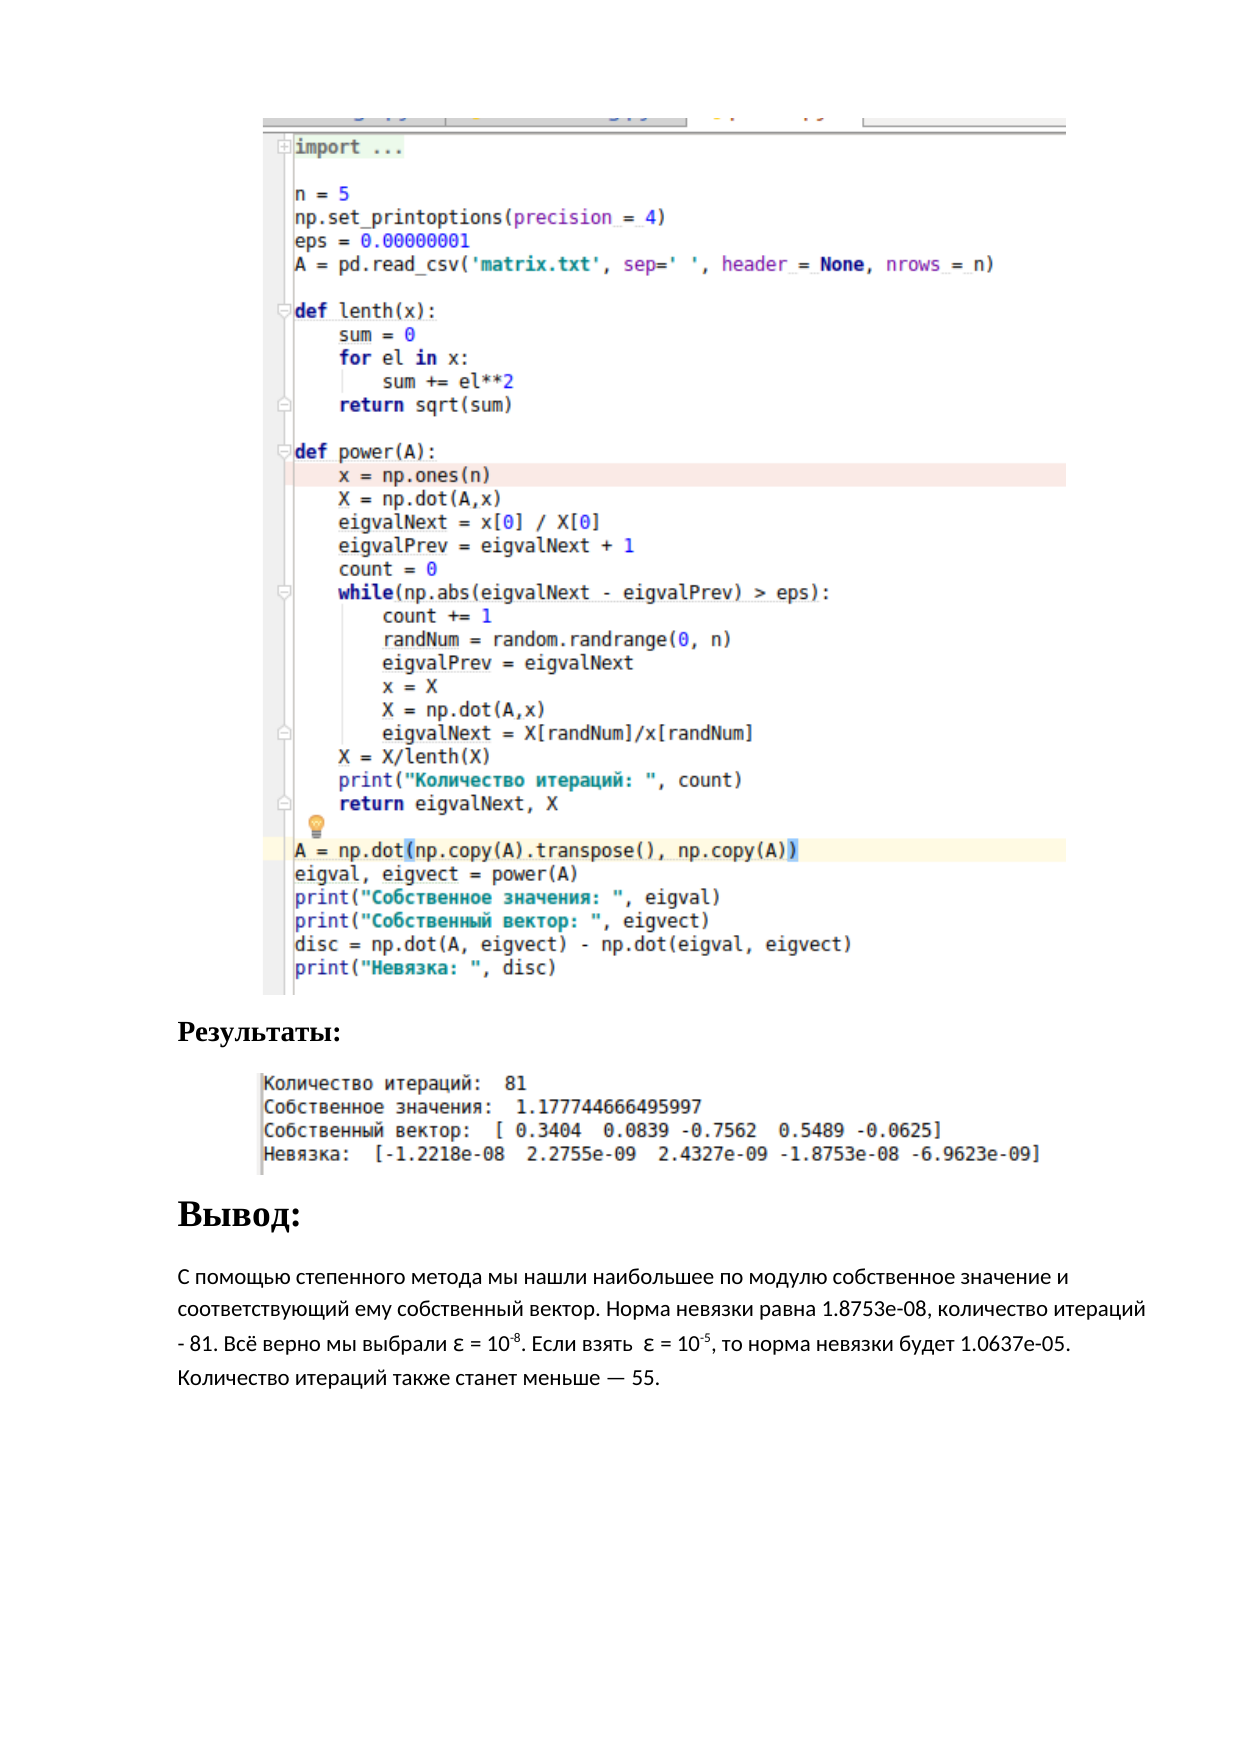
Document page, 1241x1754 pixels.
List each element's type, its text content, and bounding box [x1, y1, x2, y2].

picture [262, 118, 1066, 995]
picture [256, 1073, 1073, 1175]
text Результаты: [177, 177, 1152, 1047]
text Вывод: [177, 1192, 1152, 1235]
text С помощью степенного метода мы нашли наибольшее по модулю собственное значение и соответствующий ему собственный вектор. Норма невязки равна 1.8753e-08, количество итераций - 81. Всё верно мы выбрали ε = 10-8. Если взять ε = 10-5, то норма невязки будет 1.0637е-05. Количество итераций также станет меньше — 55. [177, 1262, 1152, 1391]
